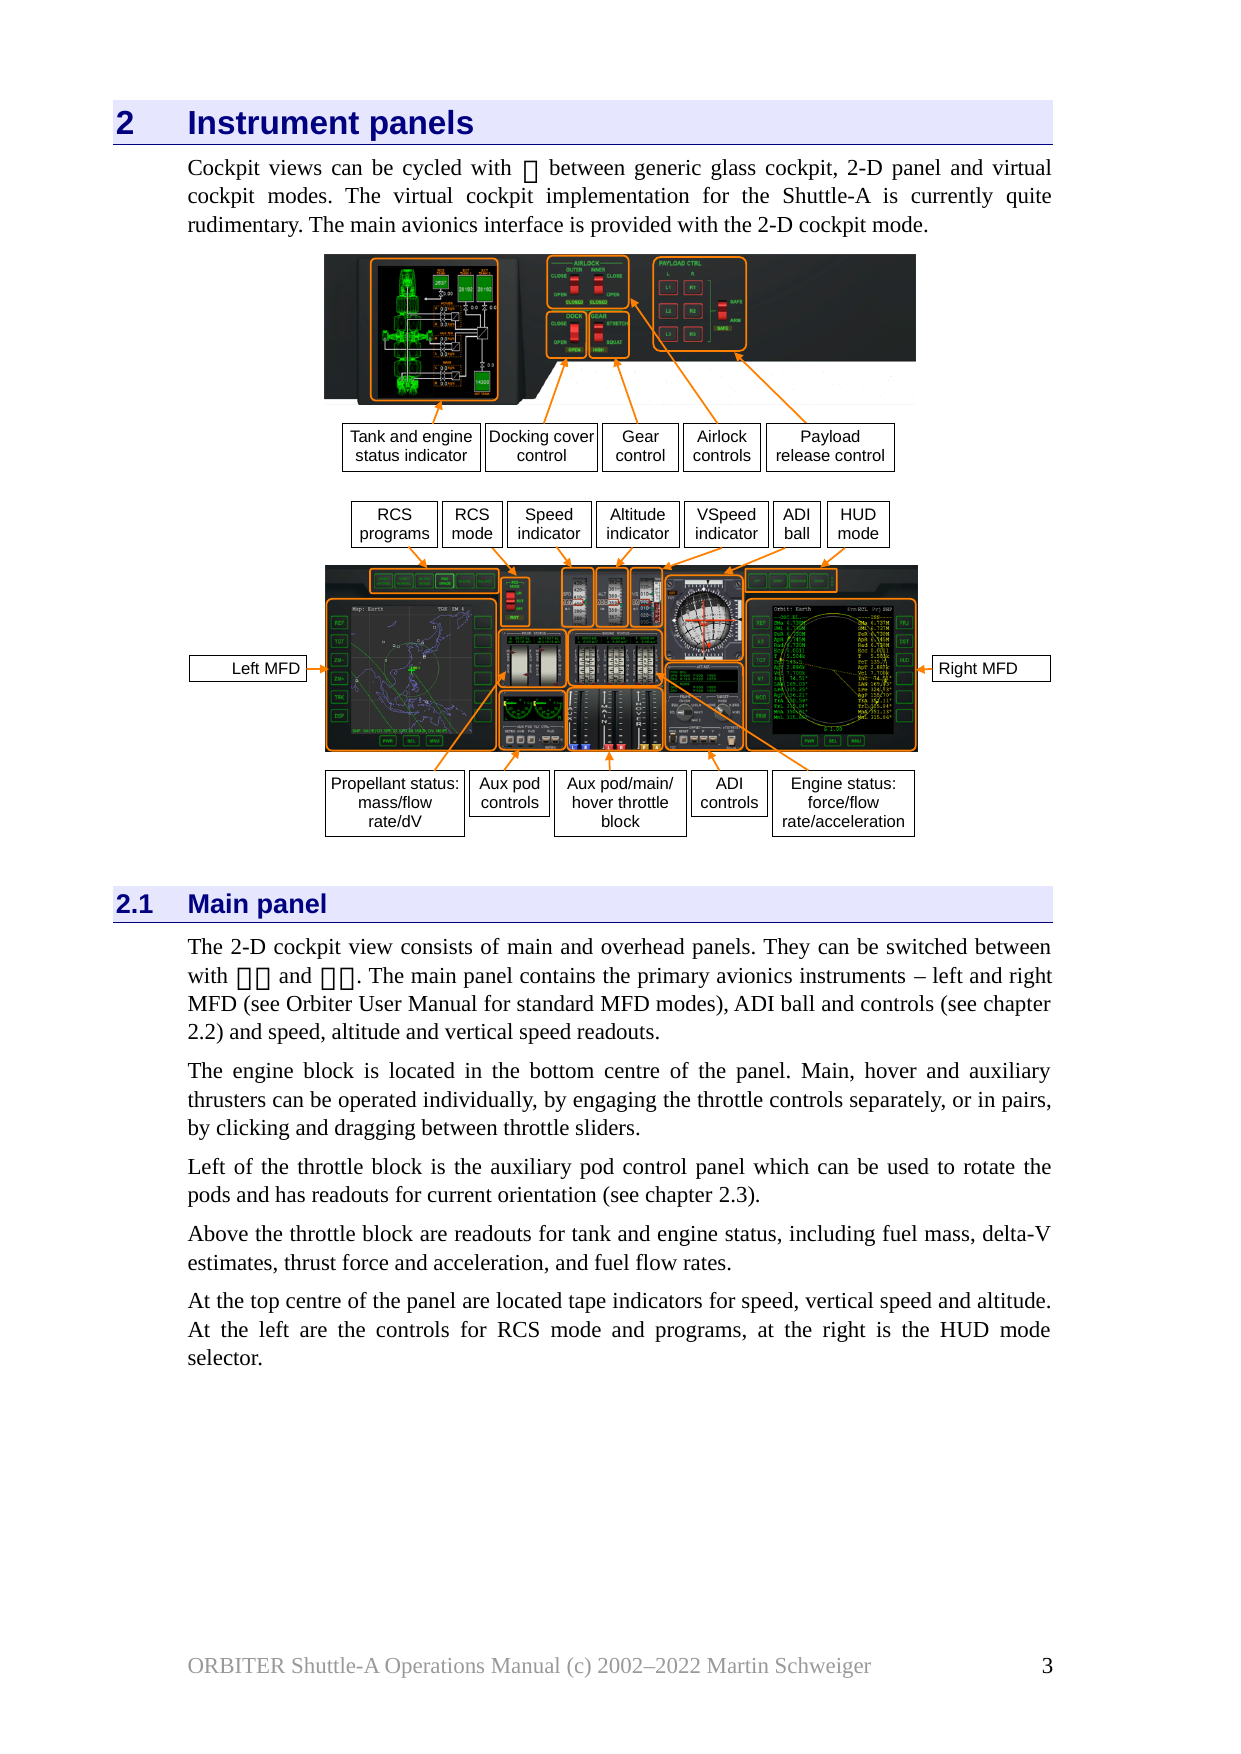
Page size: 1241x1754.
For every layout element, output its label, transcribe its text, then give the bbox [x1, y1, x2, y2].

subtitle Instrument panels [113, 100, 1053, 144]
picture [667, 682, 742, 749]
text At the top centre of the panel are located tape indicators for speed, vertical speed and altitude. At the left are the controls for RCS mode and programs, at the right is the HUD mode selector. [187, 1286, 1053, 1371]
picture [591, 313, 628, 357]
picture [549, 257, 627, 307]
picture [372, 260, 496, 399]
picture [670, 352, 785, 405]
picture [510, 565, 566, 628]
picture [569, 631, 661, 685]
picture [658, 624, 664, 634]
text Cockpit views can be cycled with  between generic glass cockpit, 2-D panel and virtual cockpit modes. The virtual cockpit implementation for the Shuttle-A is currently quite rudimentary. The main avionics interface is provided with the 2-D cockpit mode. [187, 153, 1053, 238]
picture [598, 569, 627, 625]
picture [655, 337, 664, 350]
text Above the throttle block are readouts for tank and engine status, including fuel mass, delta-V estimates, thrust force and acceleration, and fuel flow rates. [187, 1219, 1053, 1276]
picture [913, 671, 918, 752]
picture [667, 577, 742, 659]
picture [740, 655, 745, 667]
picture [563, 684, 570, 691]
picture [664, 565, 739, 578]
picture [324, 254, 564, 405]
picture [328, 600, 495, 749]
picture [655, 258, 745, 350]
picture [548, 313, 585, 357]
picture [452, 690, 495, 749]
picture [500, 631, 565, 686]
picture [748, 600, 914, 749]
picture [618, 303, 702, 405]
picture [747, 570, 835, 591]
text The 2-D cockpit view consists of main and overhead panels. They can be switched between with  and . The main panel contains the primary avionics instruments – left and right MFD (see Orbiter User Manual for standard MFD modes), ADI ball and controls (see chapter 2.2) and speed, altitude and vertical speed readouts. [187, 932, 1053, 1046]
picture [712, 745, 749, 752]
picture [667, 664, 742, 726]
picture [733, 565, 821, 577]
picture [661, 748, 708, 752]
picture [552, 356, 629, 405]
picture [493, 746, 514, 752]
picture [572, 565, 616, 569]
picture [427, 565, 514, 577]
subtitle Main panel [113, 886, 1053, 922]
picture [745, 565, 918, 668]
picture [502, 579, 528, 625]
picture [625, 254, 916, 405]
picture [501, 692, 564, 748]
picture [371, 570, 497, 592]
picture [325, 565, 502, 630]
picture [622, 565, 665, 569]
text The engine block is located in the bottom centre of the panel. Main, hover and auxiliary thrusters can be operated individually, by engaging the throttle controls separately, or in pairs, by clicking and dragging between throttle sliders. [187, 1056, 1053, 1141]
picture [563, 569, 592, 625]
picture [569, 689, 661, 749]
picture [632, 569, 661, 625]
picture [748, 734, 771, 749]
text Left of the throttle block is the auxiliary pod control panel which can be used to rotate the pods and has readouts for current orientation (see chapter 2.3). [187, 1152, 1053, 1208]
